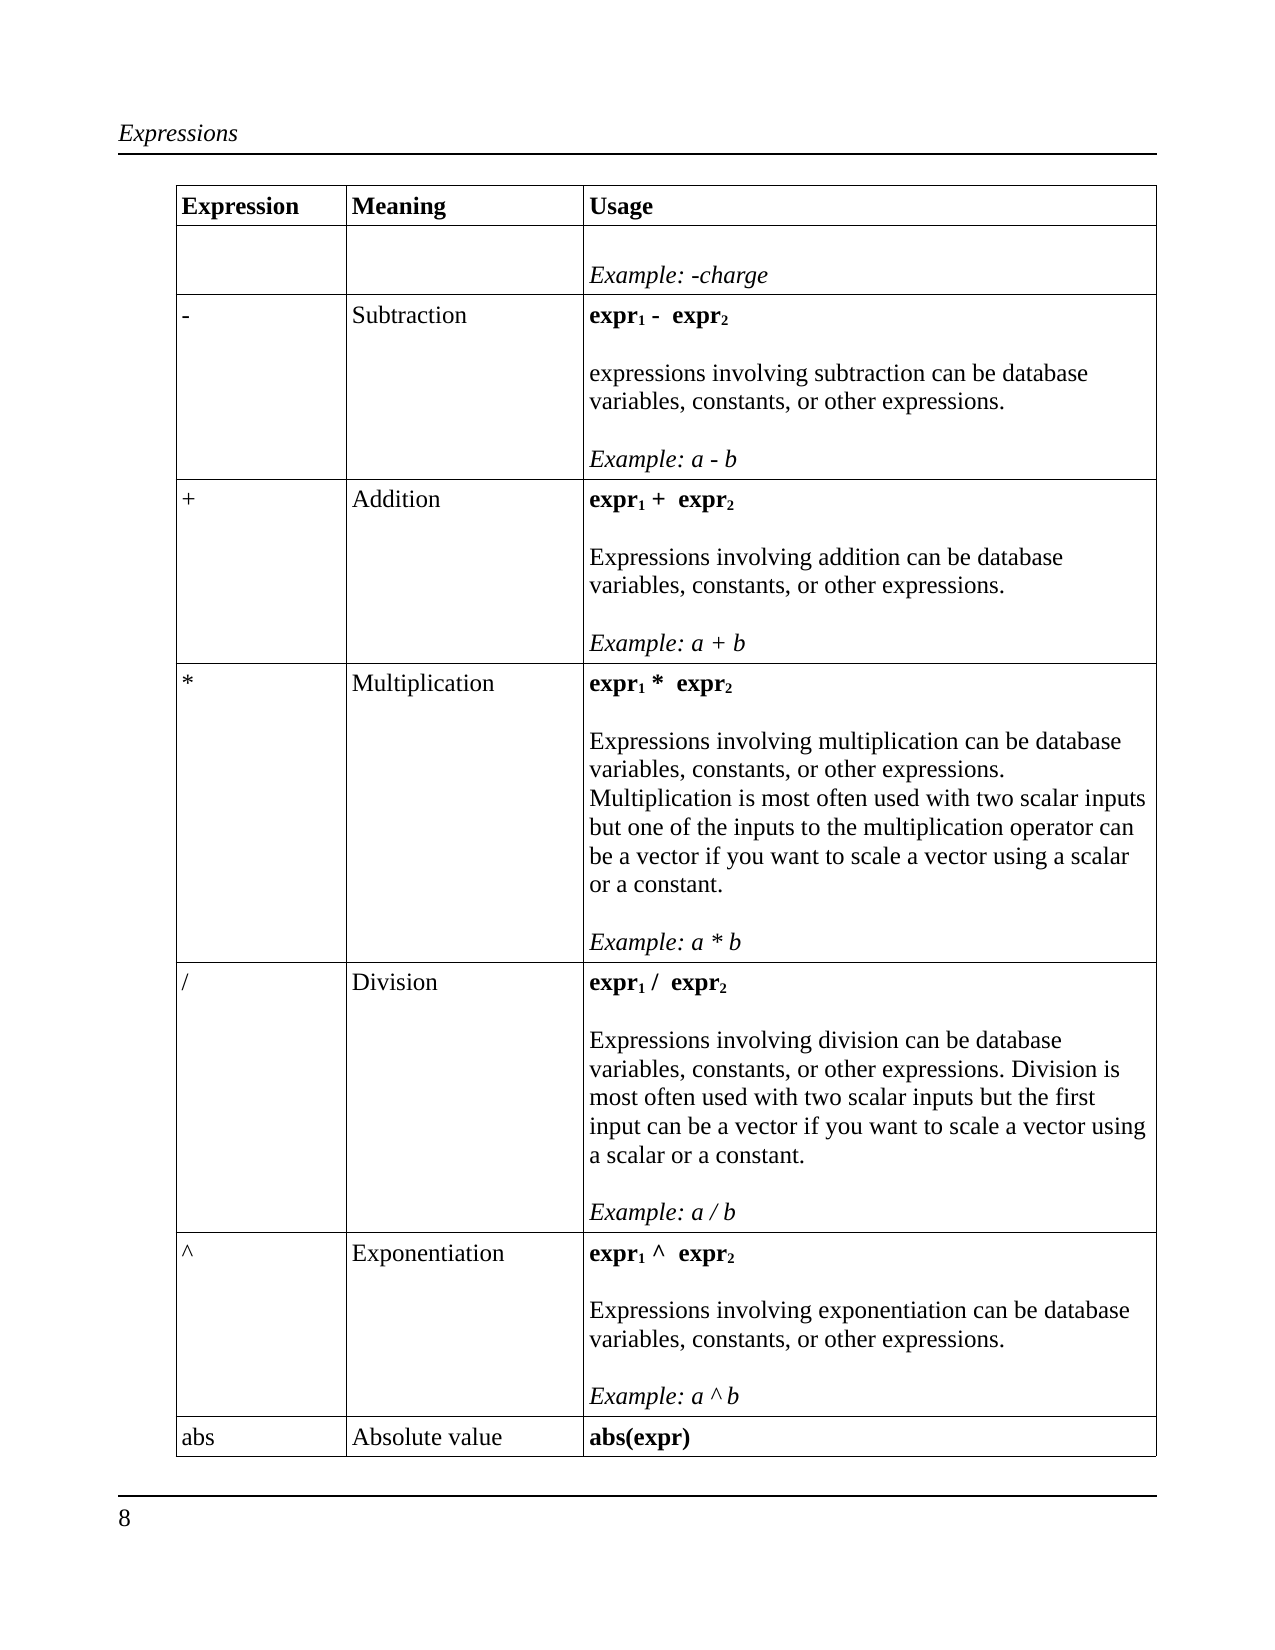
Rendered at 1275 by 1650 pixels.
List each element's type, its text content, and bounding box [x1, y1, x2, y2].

table_cell expr1 * expr2 Expressions involving multiplication can be database variables, constants, or other expressions. Multiplication is most often used with two scalar inputs but one of the inputs to the multiplication operator can be a vector if you want to scale a vector using a scalar or a constant. Example: a * b [584, 664, 1156, 962]
table_cell Addition [347, 480, 583, 662]
table_cell * [177, 664, 346, 962]
table_cell ^ [177, 1233, 346, 1416]
table_header Expression [177, 186, 346, 225]
table_header Meaning [347, 186, 583, 225]
table_cell expr1 - expr2 expressions involving subtraction can be database variables, constants, or other expressions. Example: a - b [584, 295, 1156, 478]
table_cell Example: -charge [584, 226, 1156, 294]
table_cell - [177, 226, 346, 294]
table_cell Exponentiation [347, 1233, 583, 1416]
table_cell + [177, 480, 346, 662]
table_cell expr1 + expr2 Expressions involving addition can be database variables, constants, or other expressions. Example: a + b [584, 480, 1156, 662]
table_cell Subtraction [347, 295, 583, 478]
table_cell Absolute value [347, 1417, 583, 1456]
table_cell abs(expr) [584, 1417, 1156, 1456]
table_cell expr1 ^ expr2 Expressions involving exponentiation can be database variables, constants, or other expressions. Example: a ^ b [584, 1233, 1156, 1416]
table_cell - [177, 295, 346, 478]
table_header Usage [584, 186, 1156, 225]
table_cell Multiplication [347, 664, 583, 962]
table_cell Division [347, 963, 583, 1232]
table_cell expr1 / expr2 Expressions involving division can be database variables, constants, or other expressions. Division is most often used with two scalar inputs but the first input can be a vector if you want to scale a vector using a scalar or a constant. Example: a / b [584, 963, 1156, 1232]
table_cell / [177, 963, 346, 1232]
table_cell abs [177, 1417, 346, 1456]
table_cell [347, 226, 583, 294]
